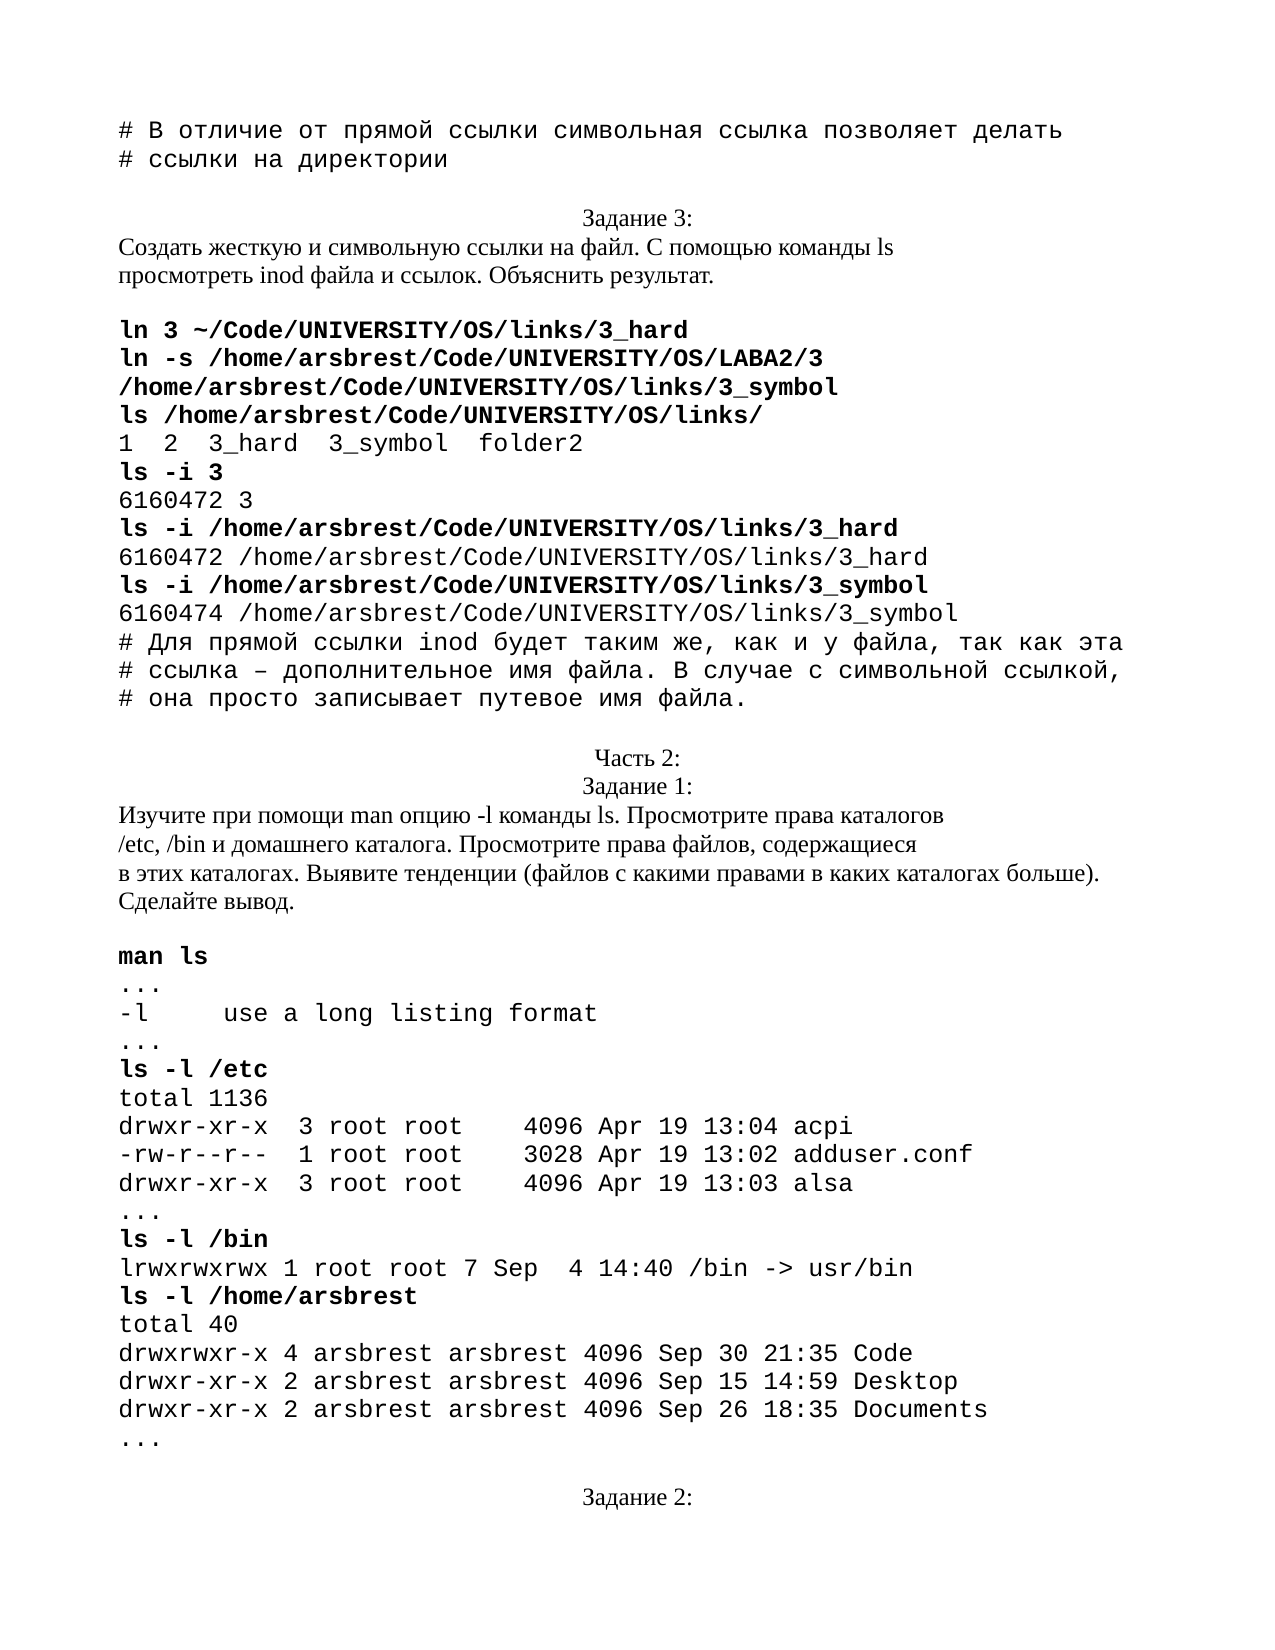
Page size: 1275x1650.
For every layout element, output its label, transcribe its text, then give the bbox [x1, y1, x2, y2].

text ls -l /bin [118, 1227, 1157, 1255]
text Задание 1: [118, 771, 1157, 800]
text ls -l /etc [118, 1057, 1157, 1085]
text ... [118, 1028, 1157, 1057]
text Создать жесткую и символьную ссылки на файл. С помощью команды ls [118, 232, 1157, 261]
text Задание 3: [118, 203, 1157, 232]
text ls /home/arsbrest/Code/UNIVERSITY/OS/links/ [118, 403, 1157, 431]
text ls -i /home/arsbrest/Code/UNIVERSITY/OS/links/3_symbol [118, 573, 1157, 601]
text man ls [118, 943, 1157, 972]
text /etc, /bin и домашнего каталога. Просмотрите права файлов, содержащиеся [118, 829, 1157, 858]
text # Для прямой ссылки inod будет таким же, как и у файла, так как эта [118, 629, 1157, 658]
text ls -l /home/arsbrest [118, 1283, 1157, 1312]
text # ссылки на директории [118, 146, 1157, 175]
text total 40 [118, 1312, 1157, 1340]
text просмотреть inod файла и ссылок. Объяснить результат. [118, 261, 1157, 289]
text ... [118, 972, 1157, 1000]
text Изучите при помощи man опцию -l команды ls. Просмотрите права каталогов [118, 800, 1157, 829]
text ... [118, 1198, 1157, 1227]
text Задание 2: [118, 1482, 1157, 1511]
text 6160472 /home/arsbrest/Code/UNIVERSITY/OS/links/3_hard [118, 544, 1157, 573]
text 6160474 /home/arsbrest/Code/UNIVERSITY/OS/links/3_symbol [118, 601, 1157, 629]
text lrwxrwxrwx 1 root root 7 Sep 4 14:40 /bin -> usr/bin [118, 1255, 1157, 1283]
text drwxr-xr-x 2 arsbrest arsbrest 4096 Sep 26 18:35 Documents [118, 1397, 1157, 1425]
text ... [118, 1425, 1157, 1453]
text # она просто записывает путевое имя файла. [118, 686, 1157, 714]
text ln -s /home/arsbrest/Code/UNIVERSITY/OS/LABA2/3 /home/arsbrest/Code/UNIVERSITY/OS/links/3_symbol [118, 346, 1157, 403]
text Сделайте вывод. [118, 886, 1157, 915]
text drwxr-xr-x 3 root root 4096 Apr 19 13:04 acpi [118, 1113, 1157, 1142]
text -rw-r--r-- 1 root root 3028 Apr 19 13:02 adduser.conf [118, 1142, 1157, 1170]
text 1 2 3_hard 3_symbol folder2 [118, 431, 1157, 459]
text ln 3 ~/Code/UNIVERSITY/OS/links/3_hard [118, 318, 1157, 346]
text total 1136 [118, 1085, 1157, 1113]
text ls -i 3 [118, 459, 1157, 488]
text ls -i /home/arsbrest/Code/UNIVERSITY/OS/links/3_hard [118, 516, 1157, 544]
text в этих каталогах. Выявите тенденции (файлов с какими правами в каких каталогах больше). [118, 858, 1157, 886]
text Часть 2: [118, 743, 1157, 771]
text 6160472 3 [118, 488, 1157, 516]
text drwxrwxr-x 4 arsbrest arsbrest 4096 Sep 30 21:35 Code [118, 1340, 1157, 1368]
text # В отличие от прямой ссылки символьная ссылка позволяет делать [118, 118, 1157, 146]
text -l use a long listing format [118, 1000, 1157, 1028]
text drwxr-xr-x 3 root root 4096 Apr 19 13:03 alsa [118, 1170, 1157, 1198]
text drwxr-xr-x 2 arsbrest arsbrest 4096 Sep 15 14:59 Desktop [118, 1368, 1157, 1397]
text # ссылка – дополнительное имя файла. В случае с символьной ссылкой, [118, 658, 1157, 686]
